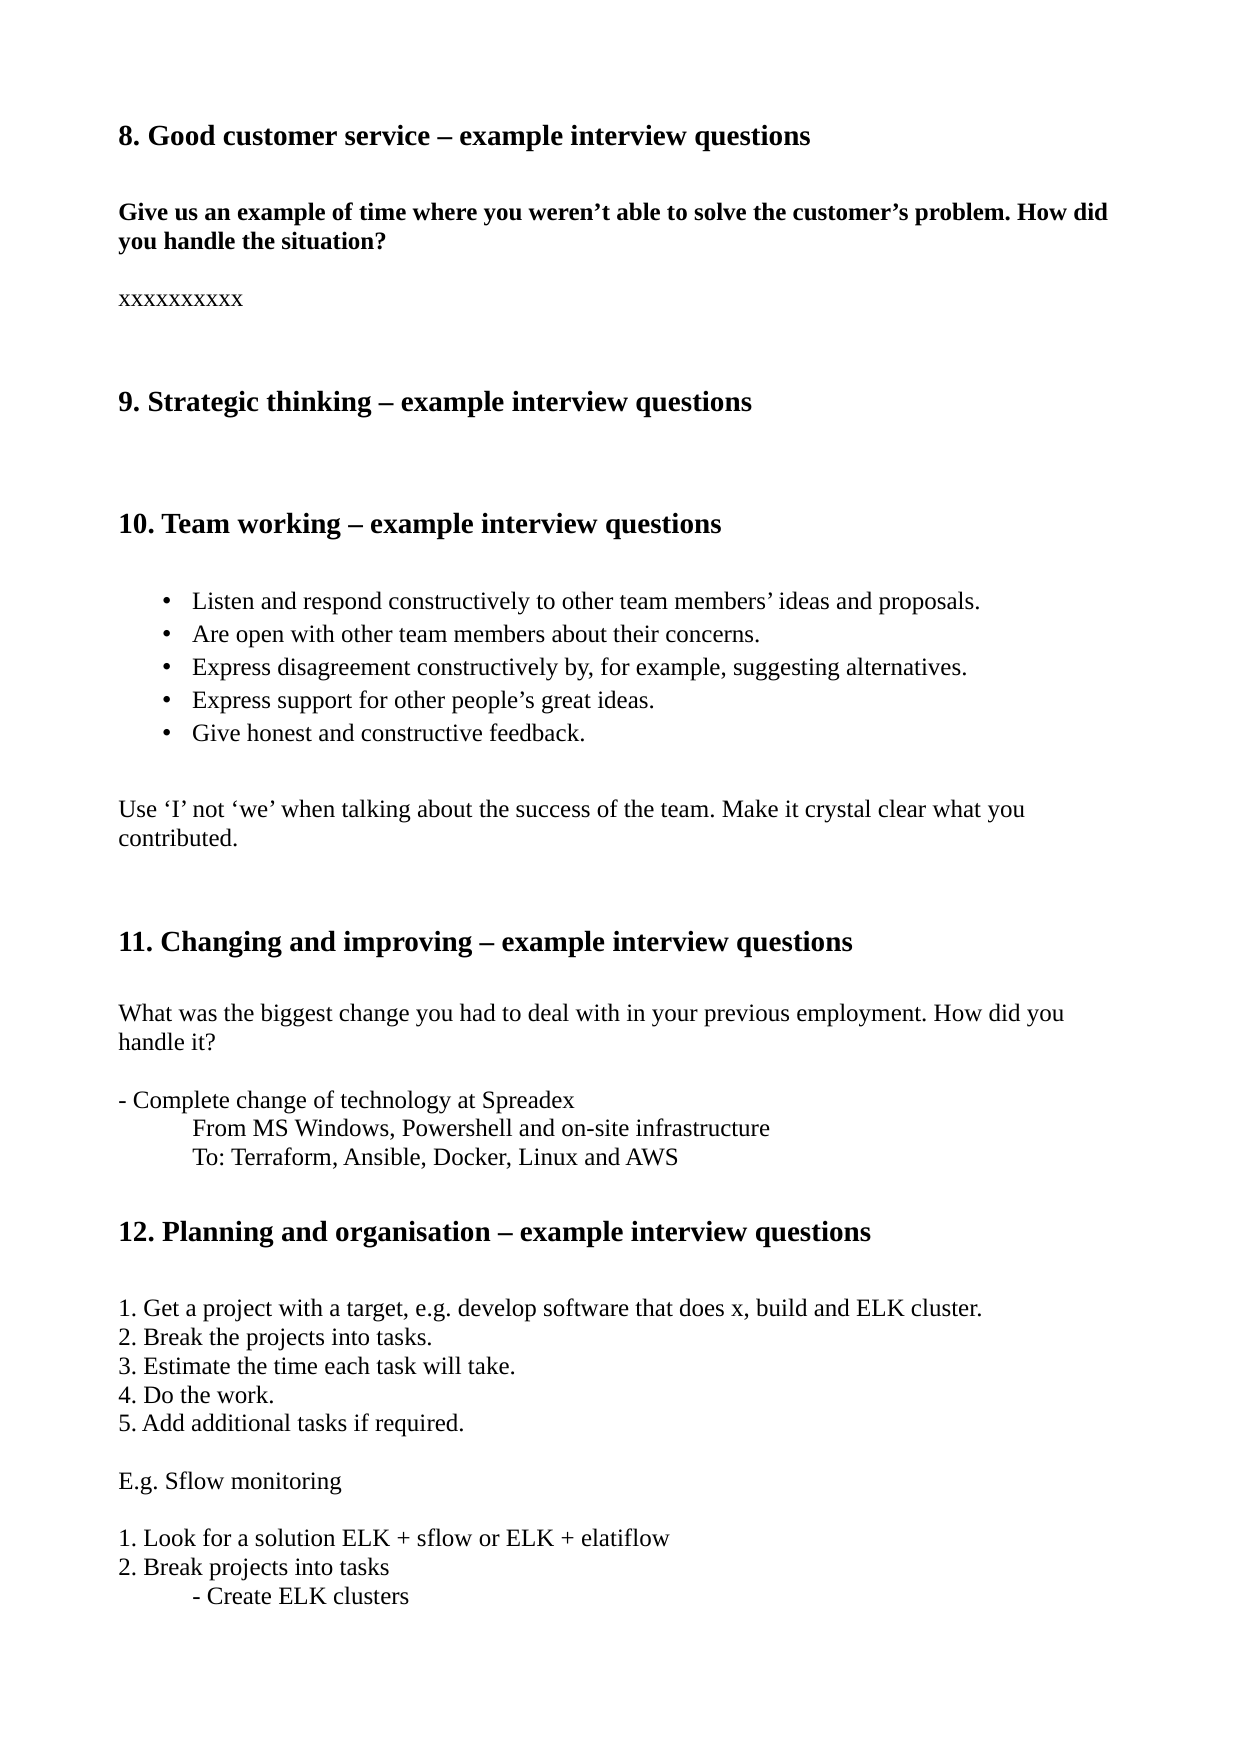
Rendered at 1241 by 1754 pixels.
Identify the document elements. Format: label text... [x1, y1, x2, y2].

list Express disagreement constructively by, for example, suggesting alternatives. [162, 652, 1122, 681]
text What was the biggest change you had to deal with in your previous employment. How did you handle it? [118, 998, 1122, 1056]
text 1. Get a project with a target, e.g. develop software that does x, build and ELK cluster. [118, 1293, 1122, 1322]
subtitle 12. Planning and organisation – example interview questions [118, 1214, 1122, 1248]
text Use ‘I’ not ‘we’ when talking about the success of the team. Make it crystal clear what you contributed. [118, 794, 1122, 852]
text - Create ELK clusters [192, 1581, 1122, 1610]
subtitle 8. Good customer service – example interview questions [118, 118, 1122, 152]
list Give honest and constructive feedback. [162, 718, 1122, 747]
list Are open with other team members about their concerns. [162, 619, 1122, 647]
list Express support for other people’s great ideas. [162, 685, 1122, 713]
text 5. Add additional tasks if required. [118, 1408, 1122, 1437]
text E.g. Sflow monitoring [118, 1466, 1122, 1495]
text 3. Estimate the time each task will take. [118, 1351, 1122, 1380]
text To: Terraform, Ansible, Docker, Linux and AWS [118, 1142, 1122, 1171]
list Listen and respond constructively to other team members’ ideas and proposals. [162, 586, 1122, 614]
text 1. Look for a solution ELK + sflow or ELK + elatiflow [118, 1523, 1122, 1552]
subtitle 11. Changing and improving – example interview questions [118, 924, 1122, 957]
text 2. Break projects into tasks [118, 1552, 1122, 1581]
text xxxxxxxxxx [118, 283, 1122, 312]
text 2. Break the projects into tasks. [118, 1322, 1122, 1351]
text Give us an example of time where you weren’t able to solve the customer’s problem. How did you handle the situation? [118, 197, 1122, 255]
subtitle 9. Strategic thinking – example interview questions [118, 384, 1122, 418]
text - Complete change of technology at Spreadex [118, 1085, 1122, 1113]
text 4. Do the work. [118, 1380, 1122, 1408]
subtitle 10. Team working – example interview questions [118, 507, 1122, 540]
text From MS Windows, Powershell and on-site infrastructure [118, 1113, 1122, 1142]
